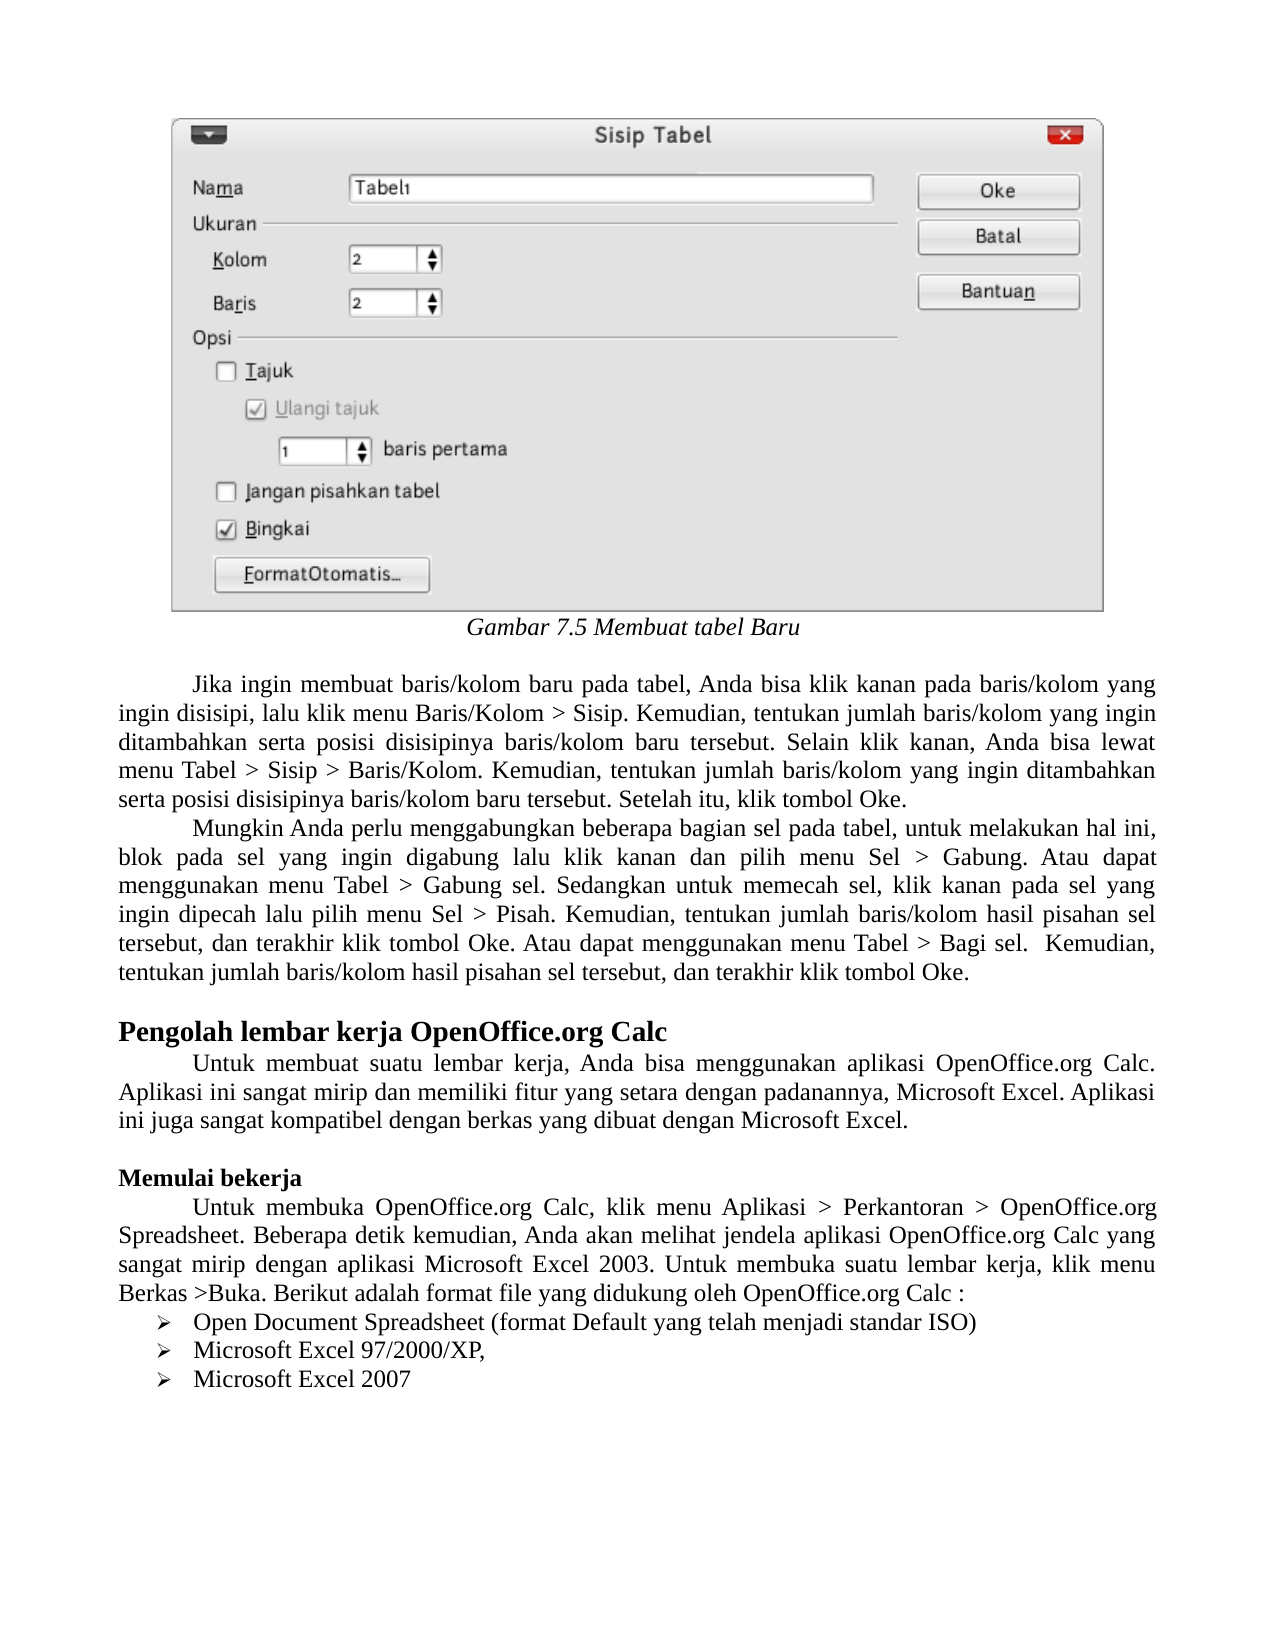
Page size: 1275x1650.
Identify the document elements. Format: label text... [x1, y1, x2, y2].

text Untuk membuat suatu lembar kerja, Anda bisa menggunakan aplikasi OpenOffice.org Calc. Aplikasi ini sangat mirip dan memiliki fitur yang setara dengan padanannya, Microsoft Excel. Aplikasi ini juga sangat kompatibel dengan berkas yang dibuat dengan Microsoft Excel. [118, 1048, 1157, 1134]
text Gambar 7.5 Membuat tabel Baru [118, 612, 1157, 641]
text Pengolah lembar kerja OpenOffice.org Calc [118, 1014, 1157, 1048]
text Mungkin Anda perlu menggabungkan beberapa bagian sel pada tabel, untuk melakukan hal ini, blok pada sel yang ingin digabung lalu klik kanan dan pilih menu Sel > Gabung. Atau dapat menggunakan menu Tabel > Gabung sel. Sedangkan untuk memecah sel, klik kanan pada sel yang ingin dipecah lalu pilih menu Sel > Pisah. Kemudian, tentukan jumlah baris/kolom hasil pisahan sel tersebut, dan terakhir klik tombol Oke. Atau dapat menggunakan menu Tabel > Bagi sel. Kemudian, tentukan jumlah baris/kolom hasil pisahan sel tersebut, dan terakhir klik tombol Oke. [118, 813, 1157, 986]
text Jika ingin membuat baris/kolom baru pada tabel, Anda bisa klik kanan pada baris/kolom yang ingin disisipi, lalu klik menu Baris/Kolom > Sisip. Kemudian, tentukan jumlah baris/kolom yang ingin ditambahkan serta posisi disisipinya baris/kolom baru tersebut. Selain klik kanan, Anda bisa lewat menu Tabel > Sisip > Baris/Kolom. Kemudian, tentukan jumlah baris/kolom yang ingin ditambahkan serta posisi disisipinya baris/kolom baru tersebut. Setelah itu, klik tombol Oke. [118, 669, 1157, 813]
text Untuk membuka OpenOffice.org Calc, klik menu Aplikasi > Perkantoran > OpenOffice.org Spreadsheet. Beberapa detik kemudian, Anda akan melihat jendela aplikasi OpenOffice.org Calc yang sangat mirip dengan aplikasi Microsoft Excel 2003. Untuk membuka suatu lembar kerja, klik menu Berkas >Buka. Berikut adalah format file yang didukung oleh OpenOffice.org Calc : [118, 1192, 1157, 1307]
picture [171, 118, 1104, 612]
list Microsoft Excel 97/2000/XP, [156, 1335, 1157, 1364]
list Open Document Spreadsheet (format Default yang telah menjadi standar ISO) [156, 1307, 1157, 1335]
list Microsoft Excel 2007 [156, 1364, 1157, 1393]
text Memulai bekerja [118, 1163, 1157, 1192]
